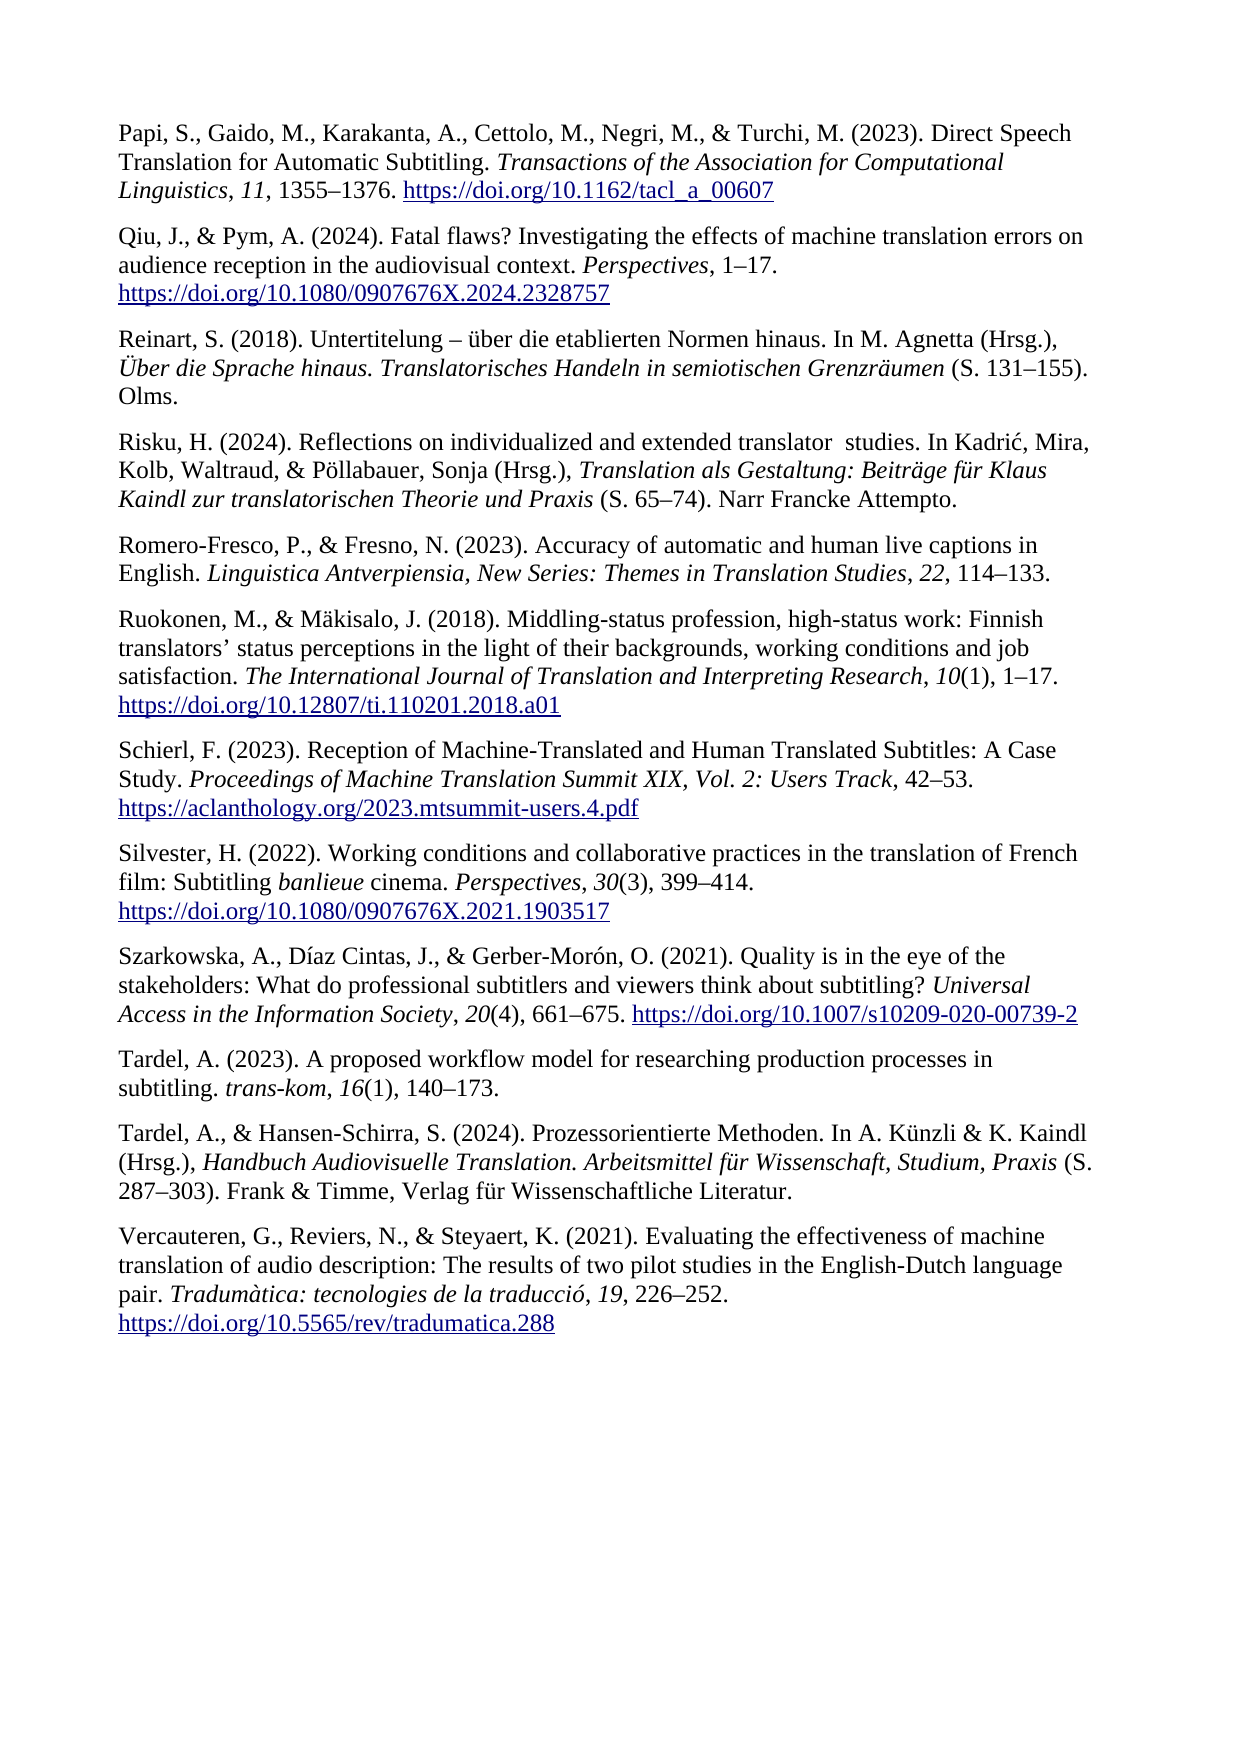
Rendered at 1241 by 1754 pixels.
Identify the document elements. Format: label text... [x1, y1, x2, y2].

text Romero-Fresco, P., & Fresno, N. (2023). Accuracy of automatic and human live captions in English. Linguistica Antverpiensia, New Series: Themes in Translation Studies, 22, 114–133. [118, 530, 1093, 587]
text Vercauteren, G., Reviers, N., & Steyaert, K. (2021). Evaluating the effectiveness of machine translation of audio description: The results of two pilot studies in the English-Dutch language pair. Tradumàtica: tecnologies de la traducció, 19, 226–252. https://doi.org/10.5565/rev/tradumatica.288 [118, 1221, 1093, 1336]
text Reinart, S. (2018). Untertitelung – über die etablierten Normen hinaus. In M. Agnetta (Hrsg.), Über die Sprache hinaus. Translatorisches Handeln in semiotischen Grenzräumen (S. 131–155). Olms. [118, 324, 1093, 410]
text Qiu, J., & Pym, A. (2024). Fatal flaws? Investigating the effects of machine translation errors on audience reception in the audiovisual context. Perspectives, 1–17. https://doi.org/10.1080/0907676X.2024.2328757 [118, 221, 1093, 307]
text Schierl, F. (2023). Reception of Machine-Translated and Human Translated Subtitles: A Case Study. Proceedings of Machine Translation Summit XIX, Vol. 2: Users Track, 42–53. https://aclanthology.org/2023.mtsummit-users.4.pdf [118, 736, 1093, 822]
text Szarkowska, A., Díaz Cintas, J., & Gerber-Morón, O. (2021). Quality is in the eye of the stakeholders: What do professional subtitlers and viewers think about subtitling? Universal Access in the Information Society, 20(4), 661–675. https://doi.org/10.1007/s10209-020-00739-2 [118, 941, 1093, 1028]
text Tardel, A. (2023). A proposed workflow model for researching production processes in subtitling. trans-kom, 16(1), 140–173. [118, 1044, 1093, 1102]
text Silvester, H. (2022). Working conditions and collaborative practices in the translation of French film: Subtitling banlieue cinema. Perspectives, 30(3), 399–414. https://doi.org/10.1080/0907676X.2021.1903517 [118, 838, 1093, 925]
text Tardel, A., & Hansen-Schirra, S. (2024). Prozessorientierte Methoden. In A. Künzli & K. Kaindl (Hrsg.), Handbuch Audiovisuelle Translation. Arbeitsmittel für Wissenschaft, Studium, Praxis (S. 287–303). Frank & Timme, Verlag für Wissenschaftliche Literatur. [118, 1118, 1093, 1205]
text Ruokonen, M., & Mäkisalo, J. (2018). Middling-status profession, high-status work: Finnish translators’ status perceptions in the light of their backgrounds, working conditions and job satisfaction. The International Journal of Translation and Interpreting Research, 10(1), 1–17. https://doi.org/10.12807/ti.110201.2018.a01 [118, 604, 1093, 719]
text Papi, S., Gaido, M., Karakanta, A., Cettolo, M., Negri, M., & Turchi, M. (2023). Direct Speech Translation for Automatic Subtitling. Transactions of the Association for Computational Linguistics, 11, 1355–1376. https://doi.org/10.1162/tacl_a_00607 [118, 118, 1093, 204]
text Risku, H. (2024). Reflections on individualized and extended translator studies. In Kadrić, Mira, Kolb, Waltraud, & Pöllabauer, Sonja (Hrsg.), Translation als Gestaltung: Beiträge für Klaus Kaindl zur translatorischen Theorie und Praxis (S. 65–74). Narr Francke Attempto. [118, 427, 1093, 513]
